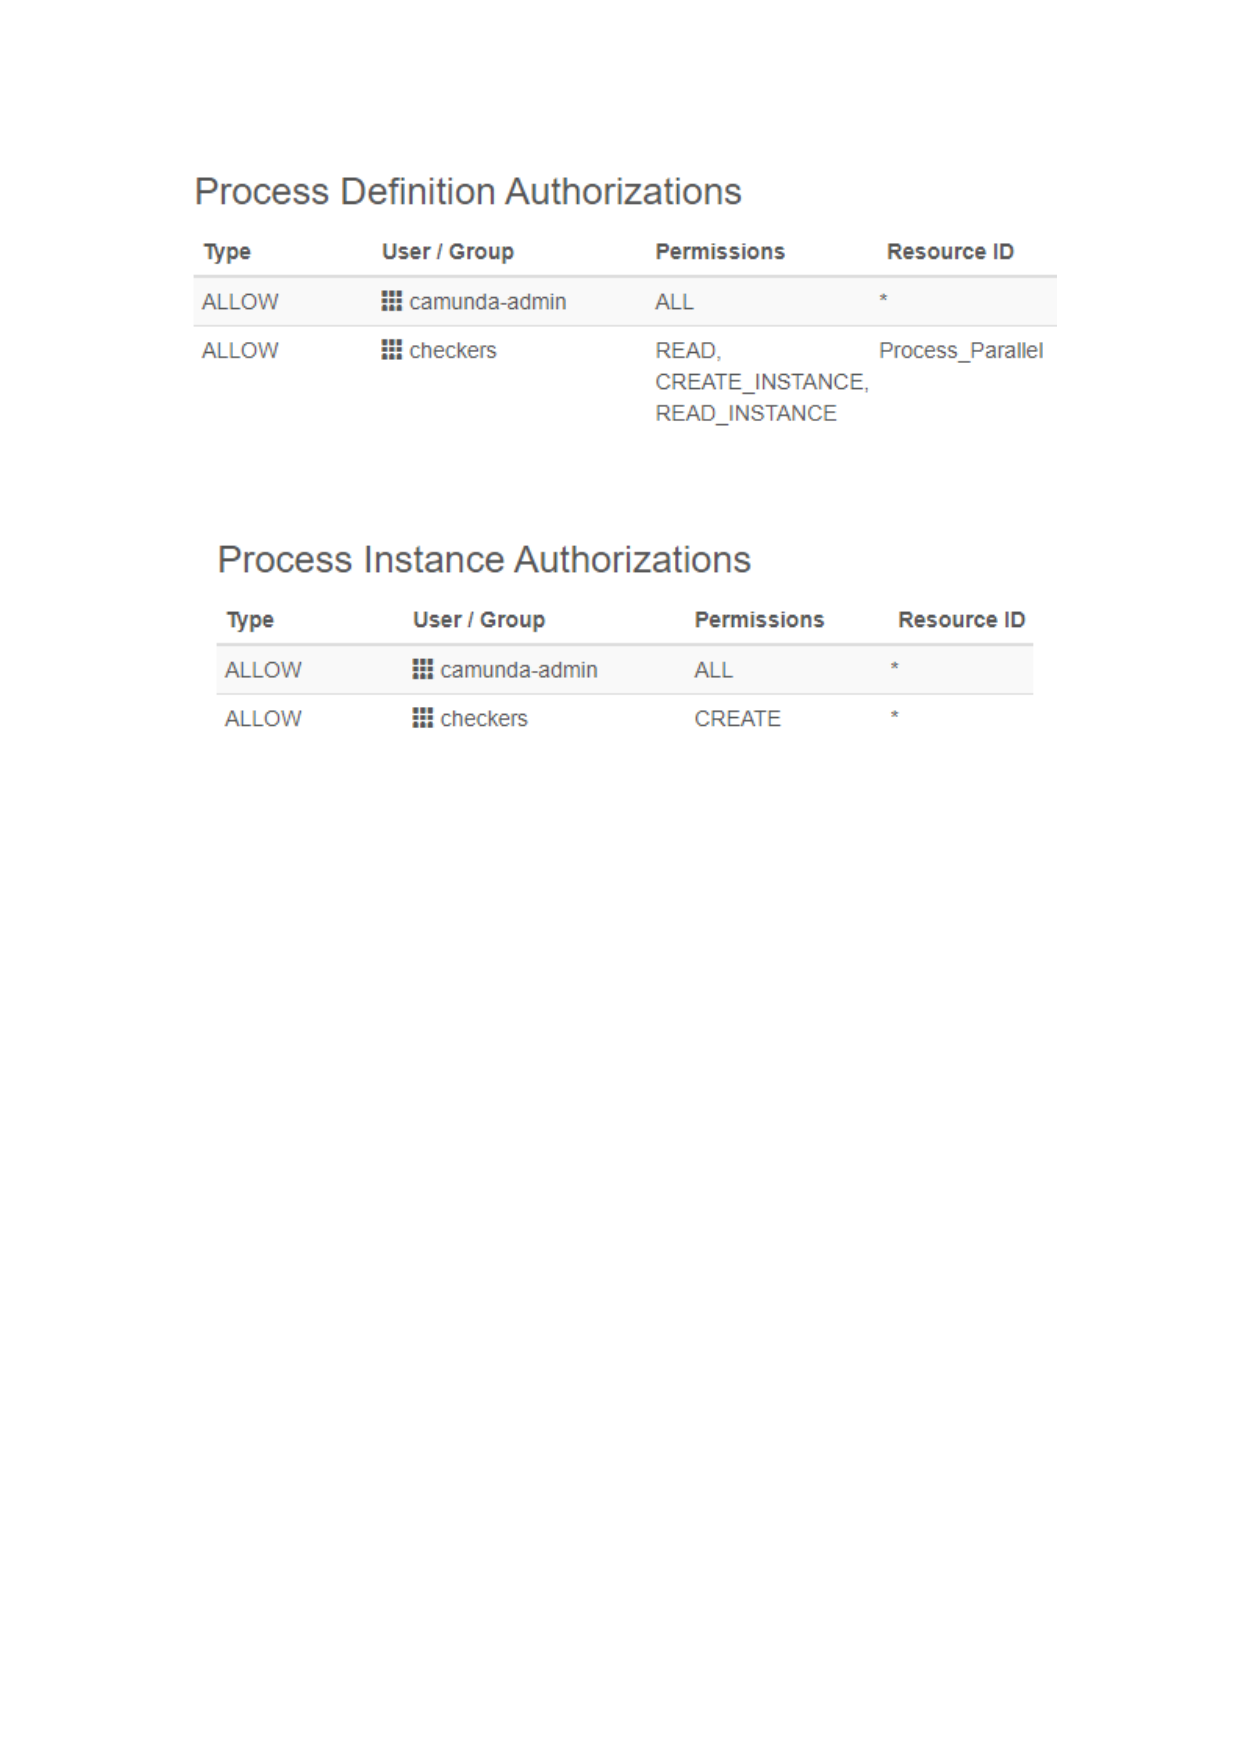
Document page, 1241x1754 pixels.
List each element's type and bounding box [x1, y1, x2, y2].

picture [206, 524, 1034, 750]
picture [183, 159, 1057, 443]
